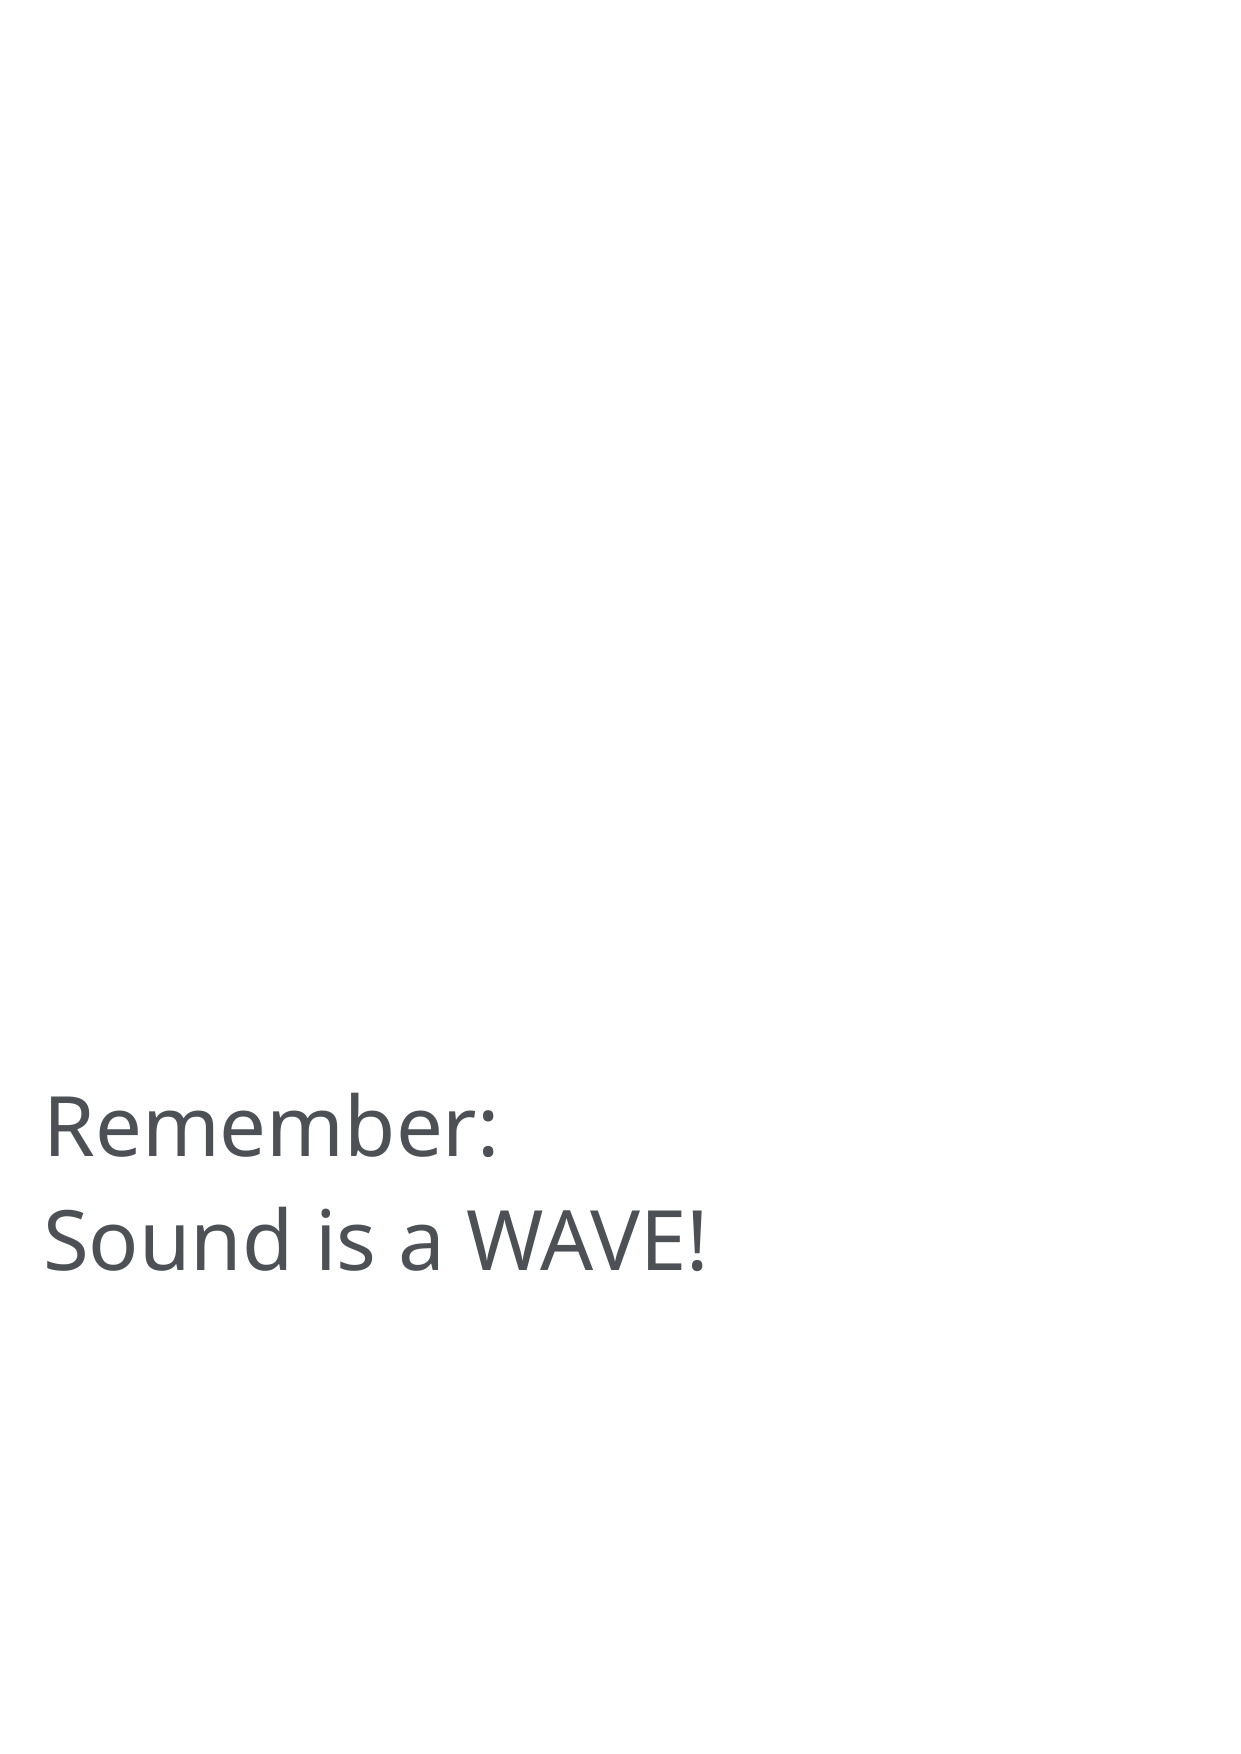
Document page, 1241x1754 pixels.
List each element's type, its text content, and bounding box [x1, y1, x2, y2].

text Remember: [43, 1067, 1188, 1181]
text Sound is a WAVE! [43, 1181, 1188, 1294]
